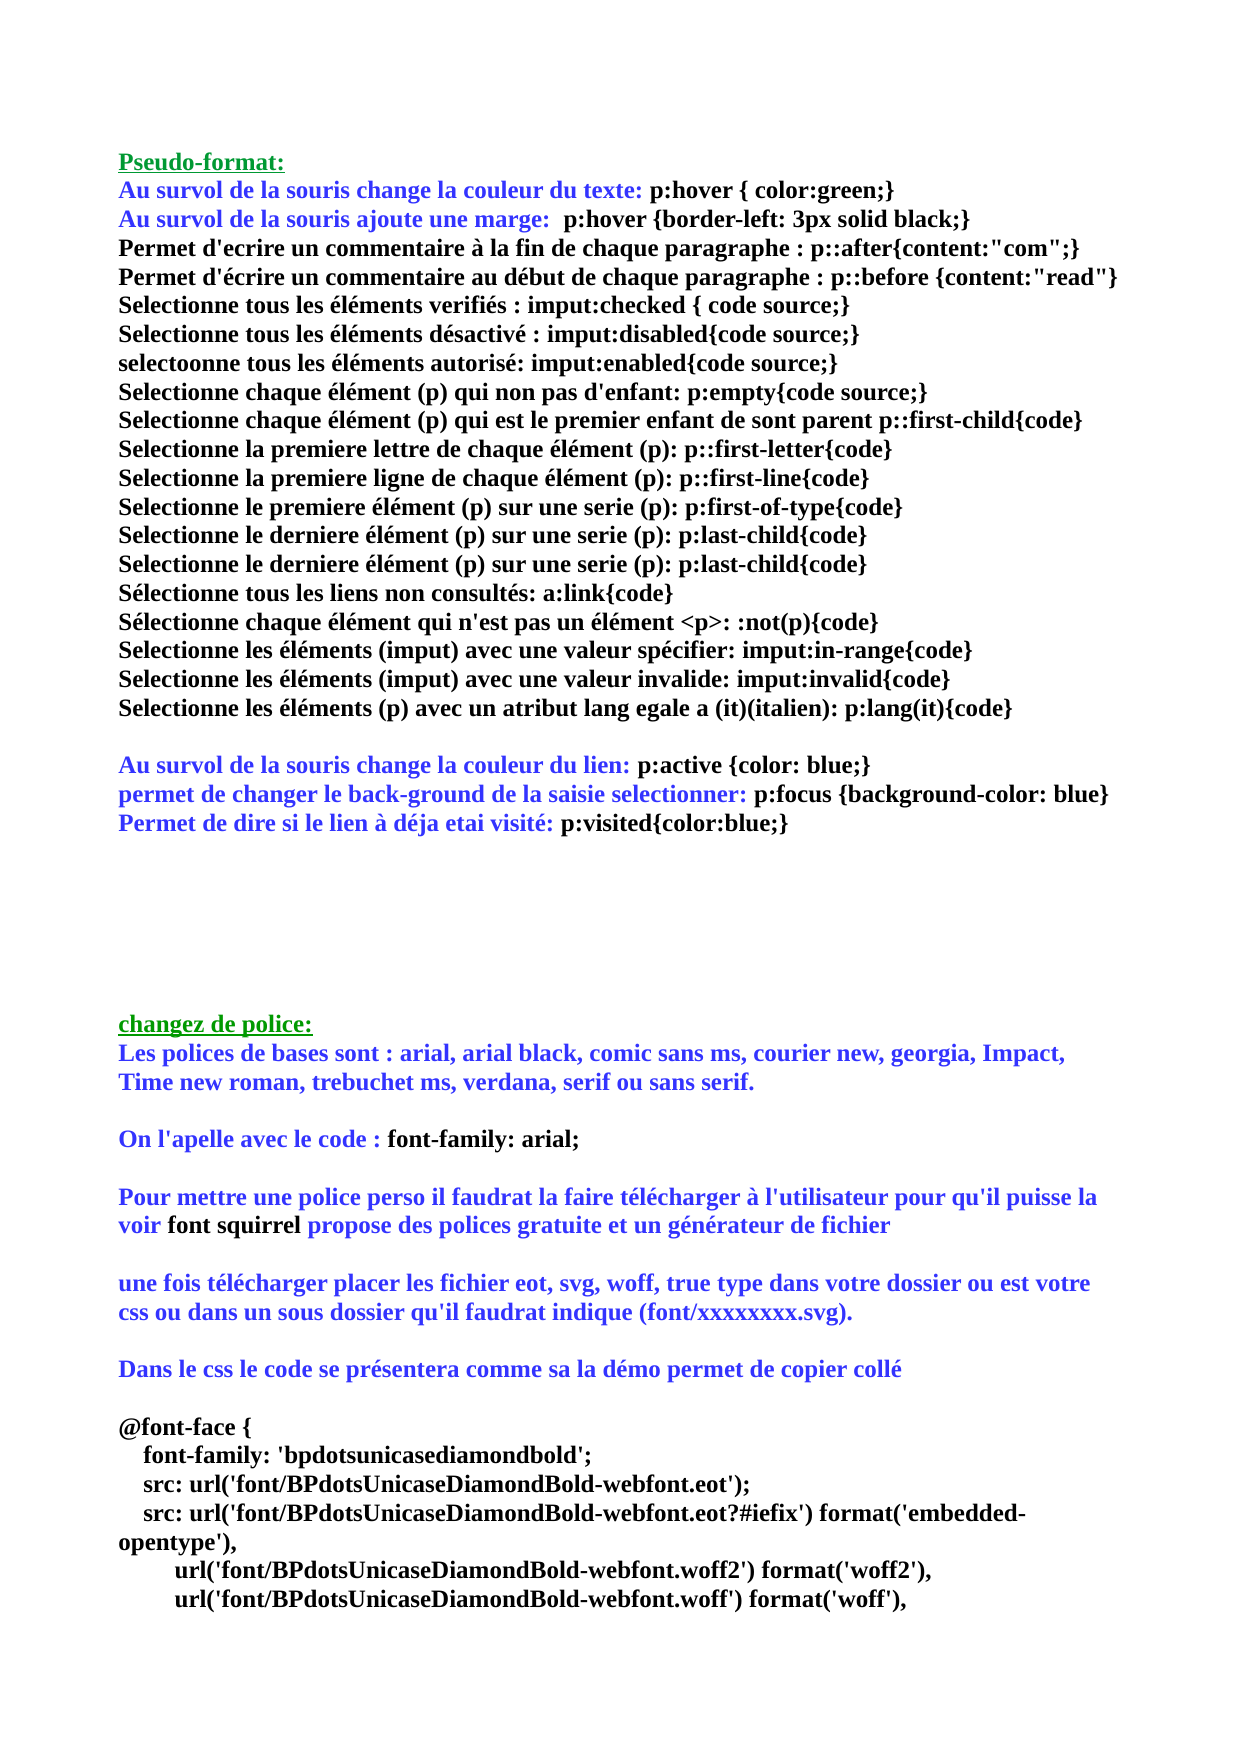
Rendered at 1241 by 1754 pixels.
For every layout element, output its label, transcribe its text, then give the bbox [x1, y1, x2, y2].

text Permet d'écrire un commentaire au début de chaque paragraphe : p::before {content:"read"} [118, 262, 1122, 291]
text Au survol de la souris ajoute une marge: p:hover {border-left: 3px solid black;} [118, 204, 1122, 233]
text Pseudo-format: [118, 147, 1122, 176]
text Pour mettre une police perso il faudrat la faire télécharger à l'utilisateur pour qu'il puisse la voir font squirrel propose des polices gratuite et un générateur de fichier [118, 1182, 1122, 1239]
text Au survol de la souris change la couleur du lien: p:active {color: blue;} [118, 751, 1122, 779]
text Selectionne la premiere ligne de chaque élément (p): p::first-line{code} [118, 463, 1122, 492]
text Selectionne le derniere élément (p) sur une serie (p): p:last-child{code} [118, 521, 1122, 549]
text une fois télécharger placer les fichier eot, svg, woff, true type dans votre dossier ou est votre css ou dans un sous dossier qu'il faudrat indique (font/xxxxxxxx.svg). [118, 1268, 1122, 1326]
text Au survol de la souris change la couleur du texte: p:hover { color:green;} [118, 176, 1122, 204]
text Les polices de bases sont : arial, arial black, comic sans ms, courier new, georgia, Impact, Time new roman, trebuchet ms, verdana, serif ou sans serif. [118, 1038, 1122, 1096]
text src: url('font/BPdotsUnicaseDiamondBold-webfont.eot?#iefix') format('embedded-opentype'), [118, 1498, 1122, 1556]
text Selectionne les éléments (imput) avec une valeur invalide: imput:invalid{code} [118, 664, 1122, 693]
text @font-face { [118, 1412, 1122, 1441]
text Selectionne le derniere élément (p) sur une serie (p): p:last-child{code} [118, 549, 1122, 578]
text src: url('font/BPdotsUnicaseDiamondBold-webfont.eot'); [118, 1469, 1122, 1498]
text Selectionne les éléments (p) avec un atribut lang egale a (it)(italien): p:lang(it){code} [118, 693, 1122, 722]
text Dans le css le code se présentera comme sa la démo permet de copier collé [118, 1354, 1122, 1383]
text Selectionne le premiere élément (p) sur une serie (p): p:first-of-type{code} [118, 492, 1122, 521]
text On l'apelle avec le code : font-family: arial; [118, 1124, 1122, 1153]
text Permet d'ecrire un commentaire à la fin de chaque paragraphe : p::after{content:"com";} [118, 233, 1122, 262]
text Selectionne la premiere lettre de chaque élément (p): p::first-letter{code} [118, 434, 1122, 463]
text Sélectionne tous les liens non consultés: a:link{code} [118, 578, 1122, 607]
text Selectionne chaque élément (p) qui non pas d'enfant: p:empty{code source;} [118, 377, 1122, 406]
text Sélectionne chaque élément qui n'est pas un élément <p>: :not(p){code} [118, 607, 1122, 636]
text Selectionne tous les éléments verifiés : imput:checked { code source;} [118, 291, 1122, 319]
text selectoonne tous les éléments autorisé: imput:enabled{code source;} [118, 348, 1122, 377]
text url('font/BPdotsUnicaseDiamondBold-webfont.woff2') format('woff2'), [118, 1556, 1122, 1584]
text Selectionne les éléments (imput) avec une valeur spécifier: imput:in-range{code} [118, 636, 1122, 664]
text Selectionne tous les éléments désactivé : imput:disabled{code source;} [118, 319, 1122, 348]
text permet de changer le back-ground de la saisie selectionner: p:focus {background-color: blue} [118, 779, 1122, 808]
text changez de police: [118, 1009, 1122, 1038]
text Permet de dire si le lien à déja etai visité: p:visited{color:blue;} [118, 808, 1122, 837]
text Selectionne chaque élément (p) qui est le premier enfant de sont parent p::first-child{code} [118, 406, 1122, 434]
text url('font/BPdotsUnicaseDiamondBold-webfont.woff') format('woff'), [118, 1584, 1122, 1613]
text font-family: 'bpdotsunicasediamondbold'; [118, 1441, 1122, 1469]
